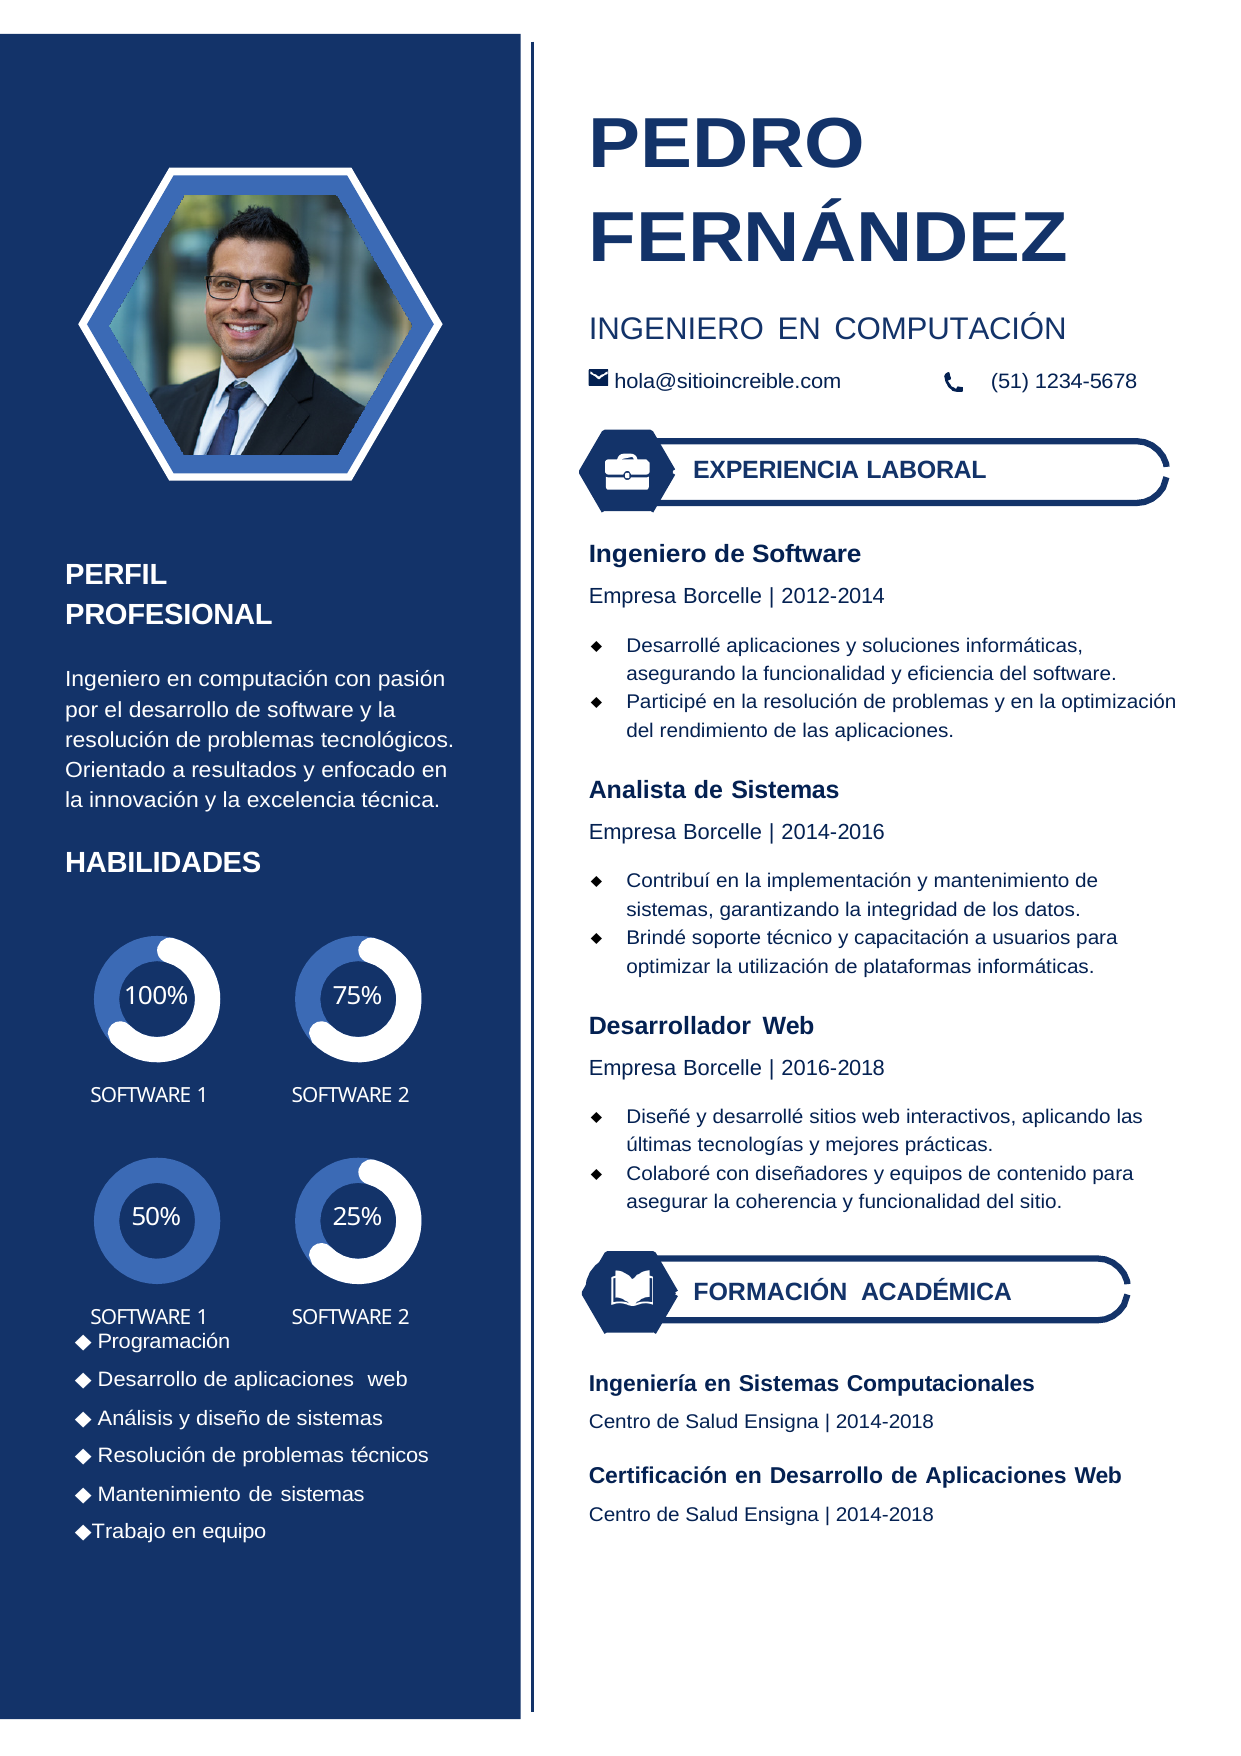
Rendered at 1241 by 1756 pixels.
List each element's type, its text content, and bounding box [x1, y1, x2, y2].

picture [588, 369, 609, 386]
picture [108, 193, 412, 455]
list Colaboré con diseñadores y equipos de contenido para asegurar la coherencia y funcionalidad del sitio. [591, 1162, 1182, 1213]
text Centro de Salud Ensigna | 2014-2018 [588, 1410, 1182, 1433]
list Desarrollé aplicaciones y soluciones informáticas, asegurando la funcionalidad y eficiencia del software. [591, 633, 1182, 685]
picture [944, 372, 963, 392]
text INGENIERO EN COMPUTACIÓN [588, 310, 1182, 346]
list Brindé soporte técnico y capacitación a usuarios para optimizar la utilización de plataformas informáticas. [591, 926, 1182, 977]
list Participé en la resolución de problemas y en la optimización del rendimiento de las aplicaciones. [591, 690, 1182, 741]
subtitle Analista de Sistemas [588, 775, 1182, 804]
subtitle Empresa Borcelle | 2012-2014 [588, 583, 1182, 608]
text Centro de Salud Ensigna | 2014-2018 [588, 1502, 1182, 1525]
subtitle Ingeniero de Software [588, 464, 1182, 568]
list Diseñé y desarrollé sitios web interactivos, aplicando las últimas tecnologías y mejores prácticas. [591, 1105, 1182, 1156]
subtitle Ingeniería en Sistemas Computacionales [588, 1370, 1182, 1396]
list Contribuí en la implementación y mantenimiento de sistemas, garantizando la integridad de los datos. [591, 869, 1182, 921]
subtitle Empresa Borcelle | 2016-2018 [588, 1054, 1182, 1080]
subtitle FORMACIÓN ACADÉMICA [693, 1277, 1182, 1305]
text hola@sitioincreible.com (51) 1234-5678 [588, 364, 1182, 393]
subtitle Certificación en Desarrollo de Aplicaciones Web [588, 1462, 1182, 1488]
picture [611, 1270, 653, 1306]
subtitle Desarrollador Web [588, 1011, 1182, 1039]
title PEDRO FERNÁNDEZ [588, 101, 1182, 277]
subtitle Empresa Borcelle | 2014-2016 [588, 819, 1182, 844]
